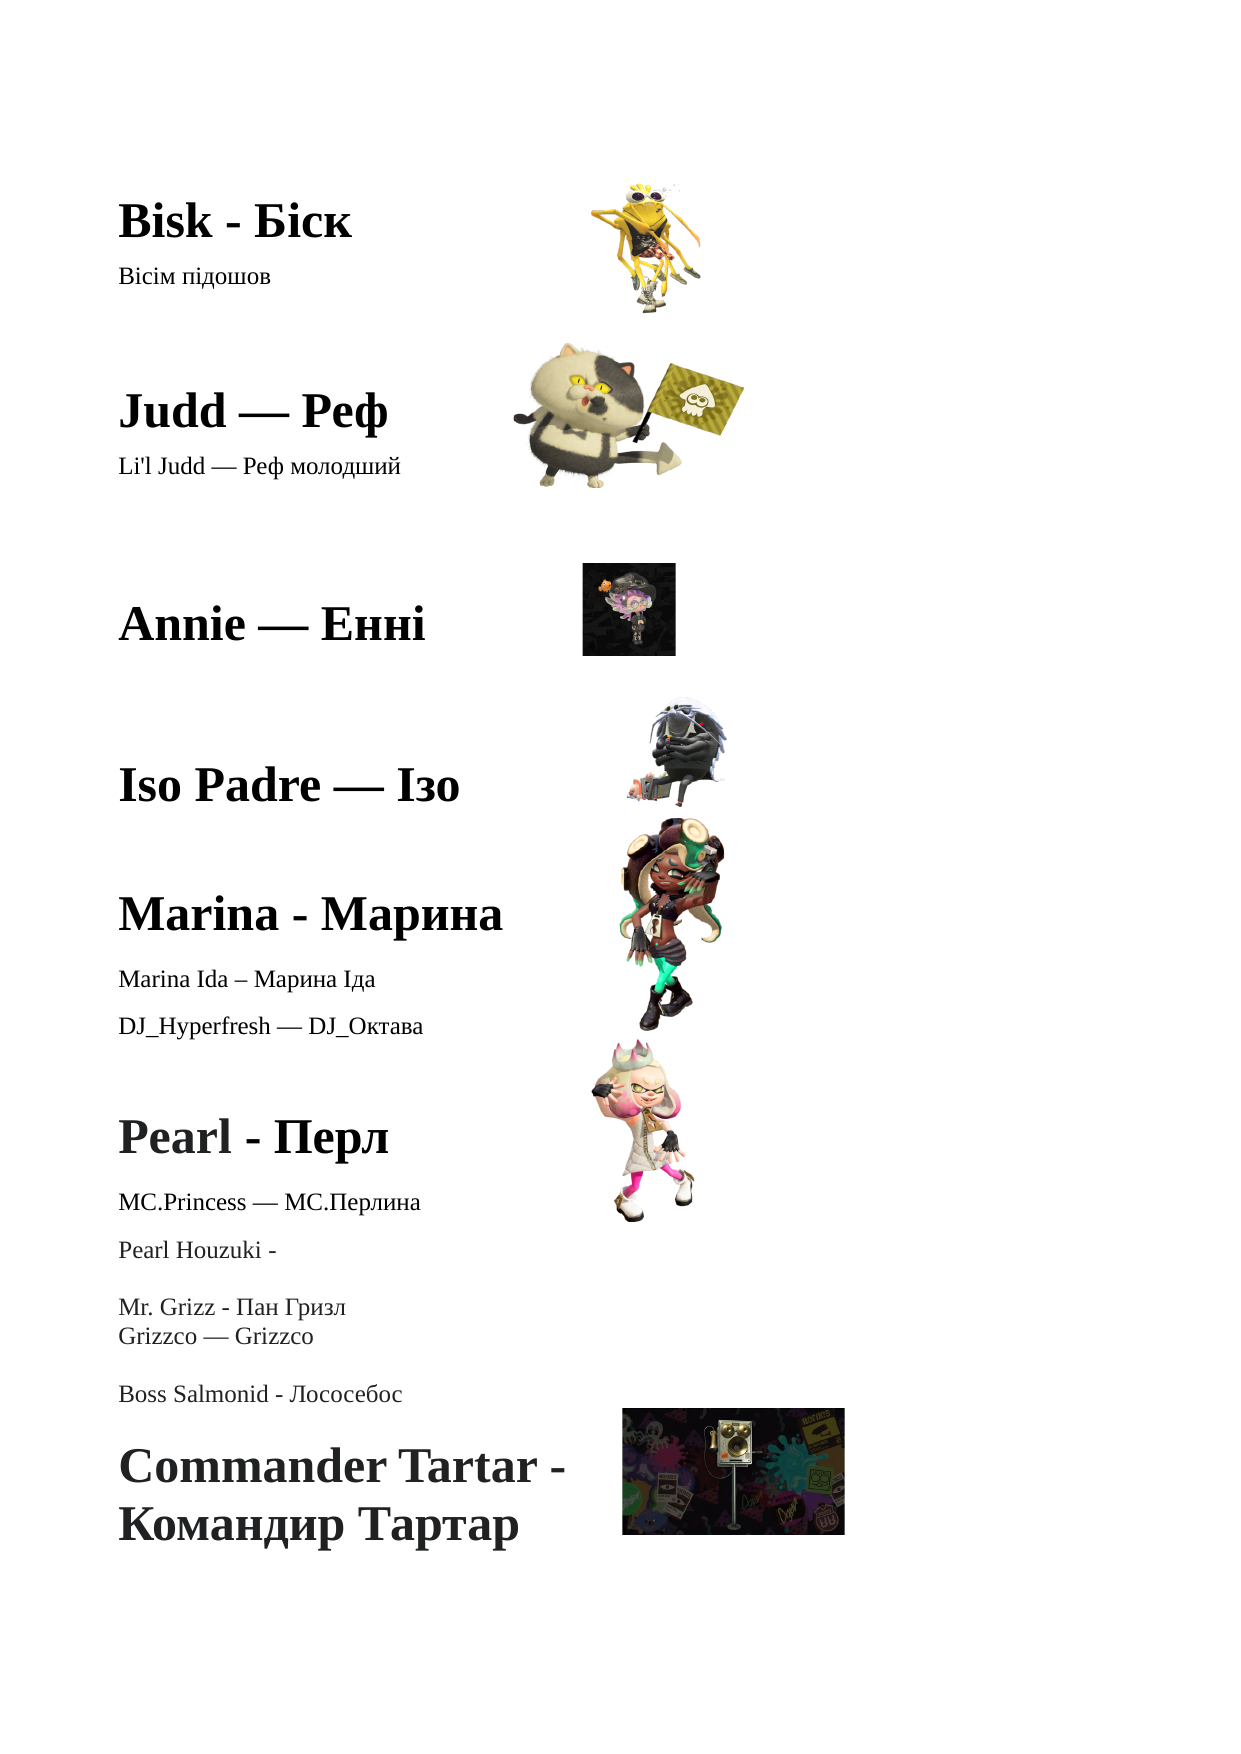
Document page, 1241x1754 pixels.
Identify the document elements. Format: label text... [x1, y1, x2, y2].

text Boss Salmonid - Лососебос [118, 1379, 1122, 1407]
picture [626, 697, 727, 807]
subtitle Judd — Реф [118, 381, 513, 438]
subtitle [744, 381, 1122, 438]
text Pearl Houzuki - [118, 1235, 1122, 1264]
text MC.Princess — MC.Перлина [118, 1187, 591, 1216]
text [695, 1107, 1122, 1164]
text [845, 1436, 1122, 1494]
text Grizzco — Grizzco [118, 1321, 1122, 1350]
picture [591, 1039, 695, 1222]
picture [582, 563, 676, 656]
text Marina Ida – Марина Іда [118, 964, 619, 993]
text [744, 451, 1122, 480]
text Annie — Енні [118, 594, 582, 651]
text [702, 261, 1122, 289]
picture [619, 818, 725, 1031]
text [725, 883, 1122, 941]
text Iso Padre — Ізо [118, 755, 1122, 812]
text Pearl - Перл [118, 1107, 591, 1164]
text Commander Tartar - [118, 1436, 622, 1494]
text Mr. Grizz - Пан Гризл [118, 1292, 1122, 1321]
text Marina - Марина [118, 883, 619, 941]
picture [513, 343, 744, 488]
text [676, 594, 1122, 651]
text Вісім підошов [118, 261, 590, 289]
picture [590, 182, 702, 314]
subtitle [702, 191, 1122, 248]
text Командир Тартар [118, 1494, 1122, 1551]
text DJ_Hyperfresh — DJ_Октава [118, 1011, 1122, 1040]
text [725, 964, 1122, 993]
text Li'l Judd — Реф молодший [118, 451, 513, 480]
picture [622, 1408, 845, 1535]
subtitle Bisk - Біск [118, 191, 590, 248]
text [695, 1187, 1122, 1216]
